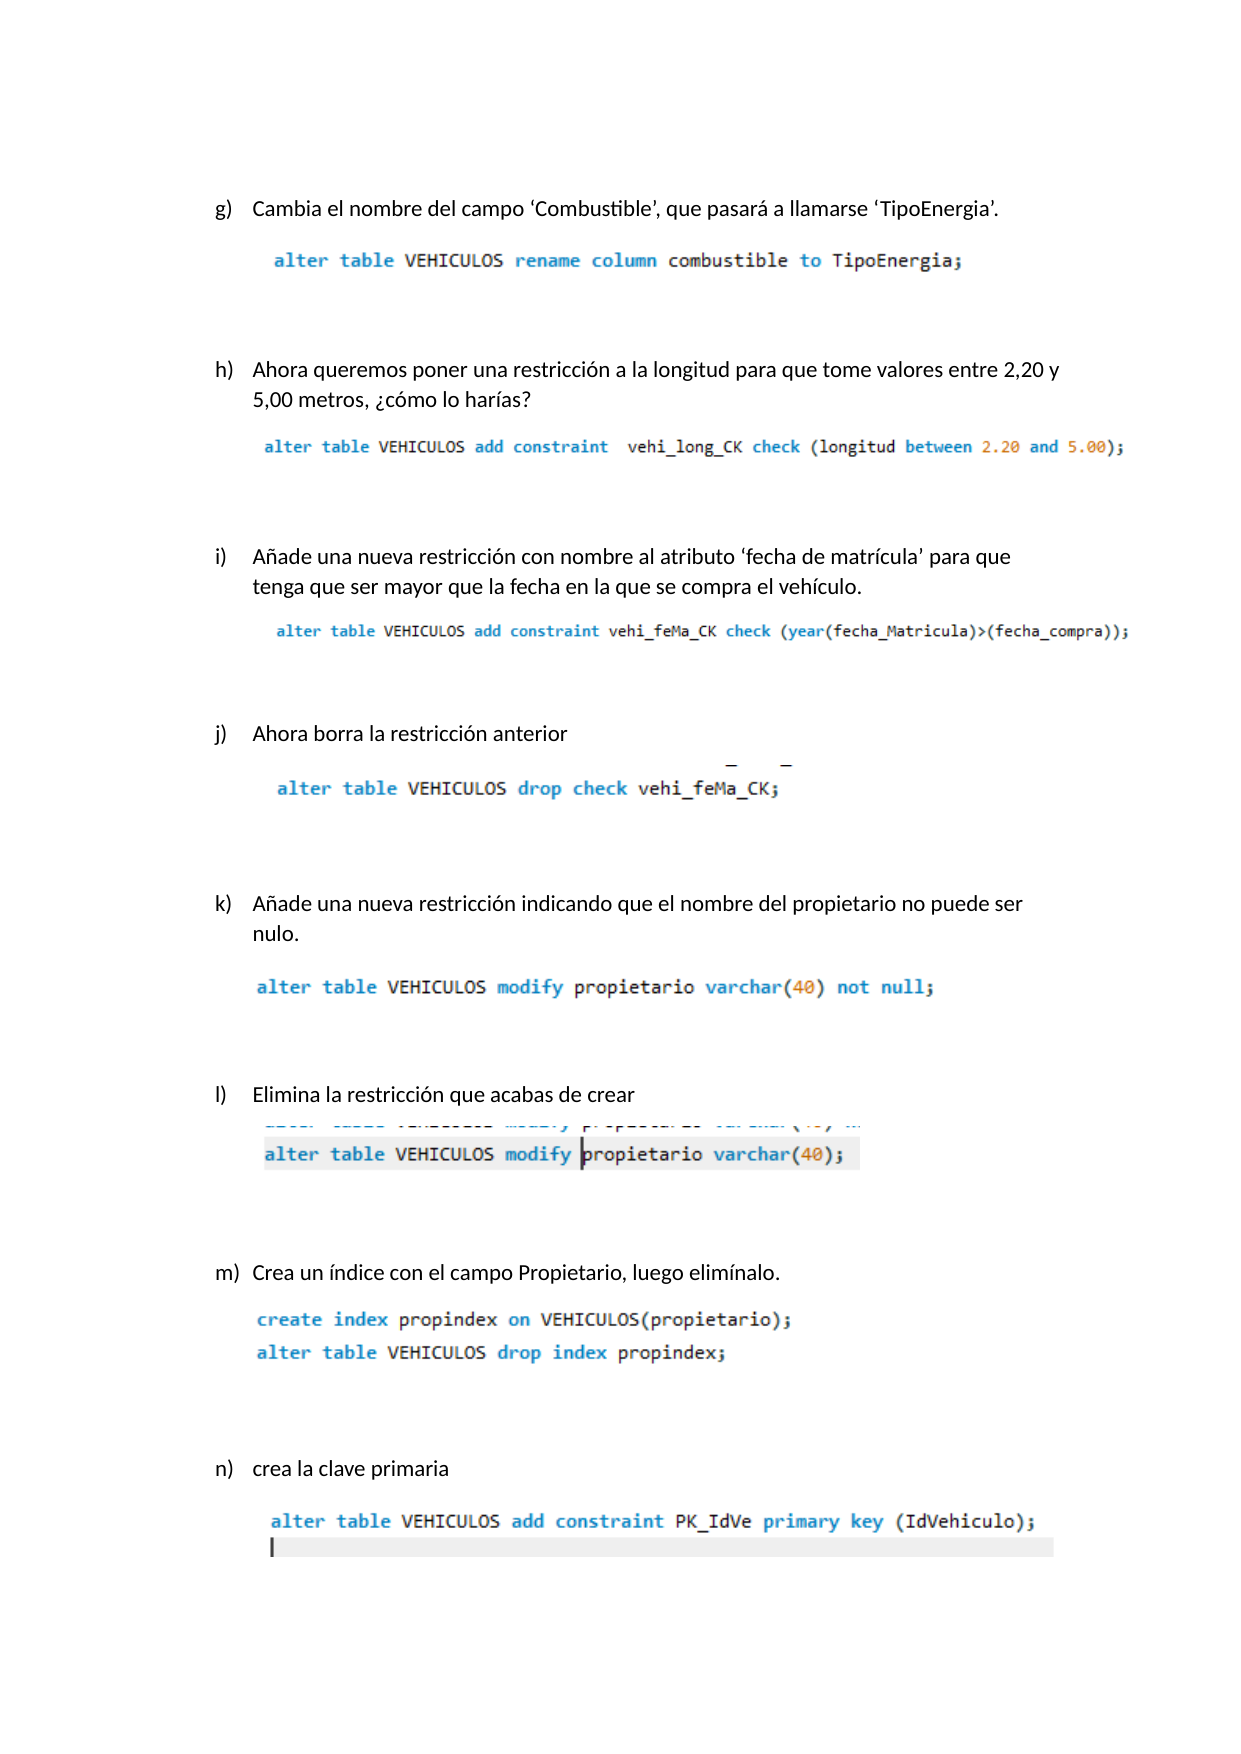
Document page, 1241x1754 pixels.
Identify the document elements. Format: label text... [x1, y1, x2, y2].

list Crea un índice con el campo Propietario, luego elimínalo. [215, 1258, 1063, 1286]
list Elimina la restricción que acabas de crear [215, 1080, 1063, 1108]
list Ahora queremos poner una restricción a la longitud para que tome valores entre 2,20 y 5,00 metros, ¿cómo lo harías? [215, 355, 1063, 413]
list Añade una nueva restricción con nombre al atributo ‘fecha de matrícula’ para que tenga que ser mayor que la fecha en la que se compra el vehículo. [215, 542, 1063, 600]
list Cambia el nombre del campo ‘Combustible’, que pasará a llamarse ‘TipoEnergia’. [215, 194, 1063, 222]
list Ahora borra la restricción anterior [215, 719, 1063, 747]
list crea la clave primaria [215, 1454, 1063, 1482]
list Añade una nueva restricción indicando que el nombre del propietario no puede ser nulo. [215, 889, 1063, 947]
